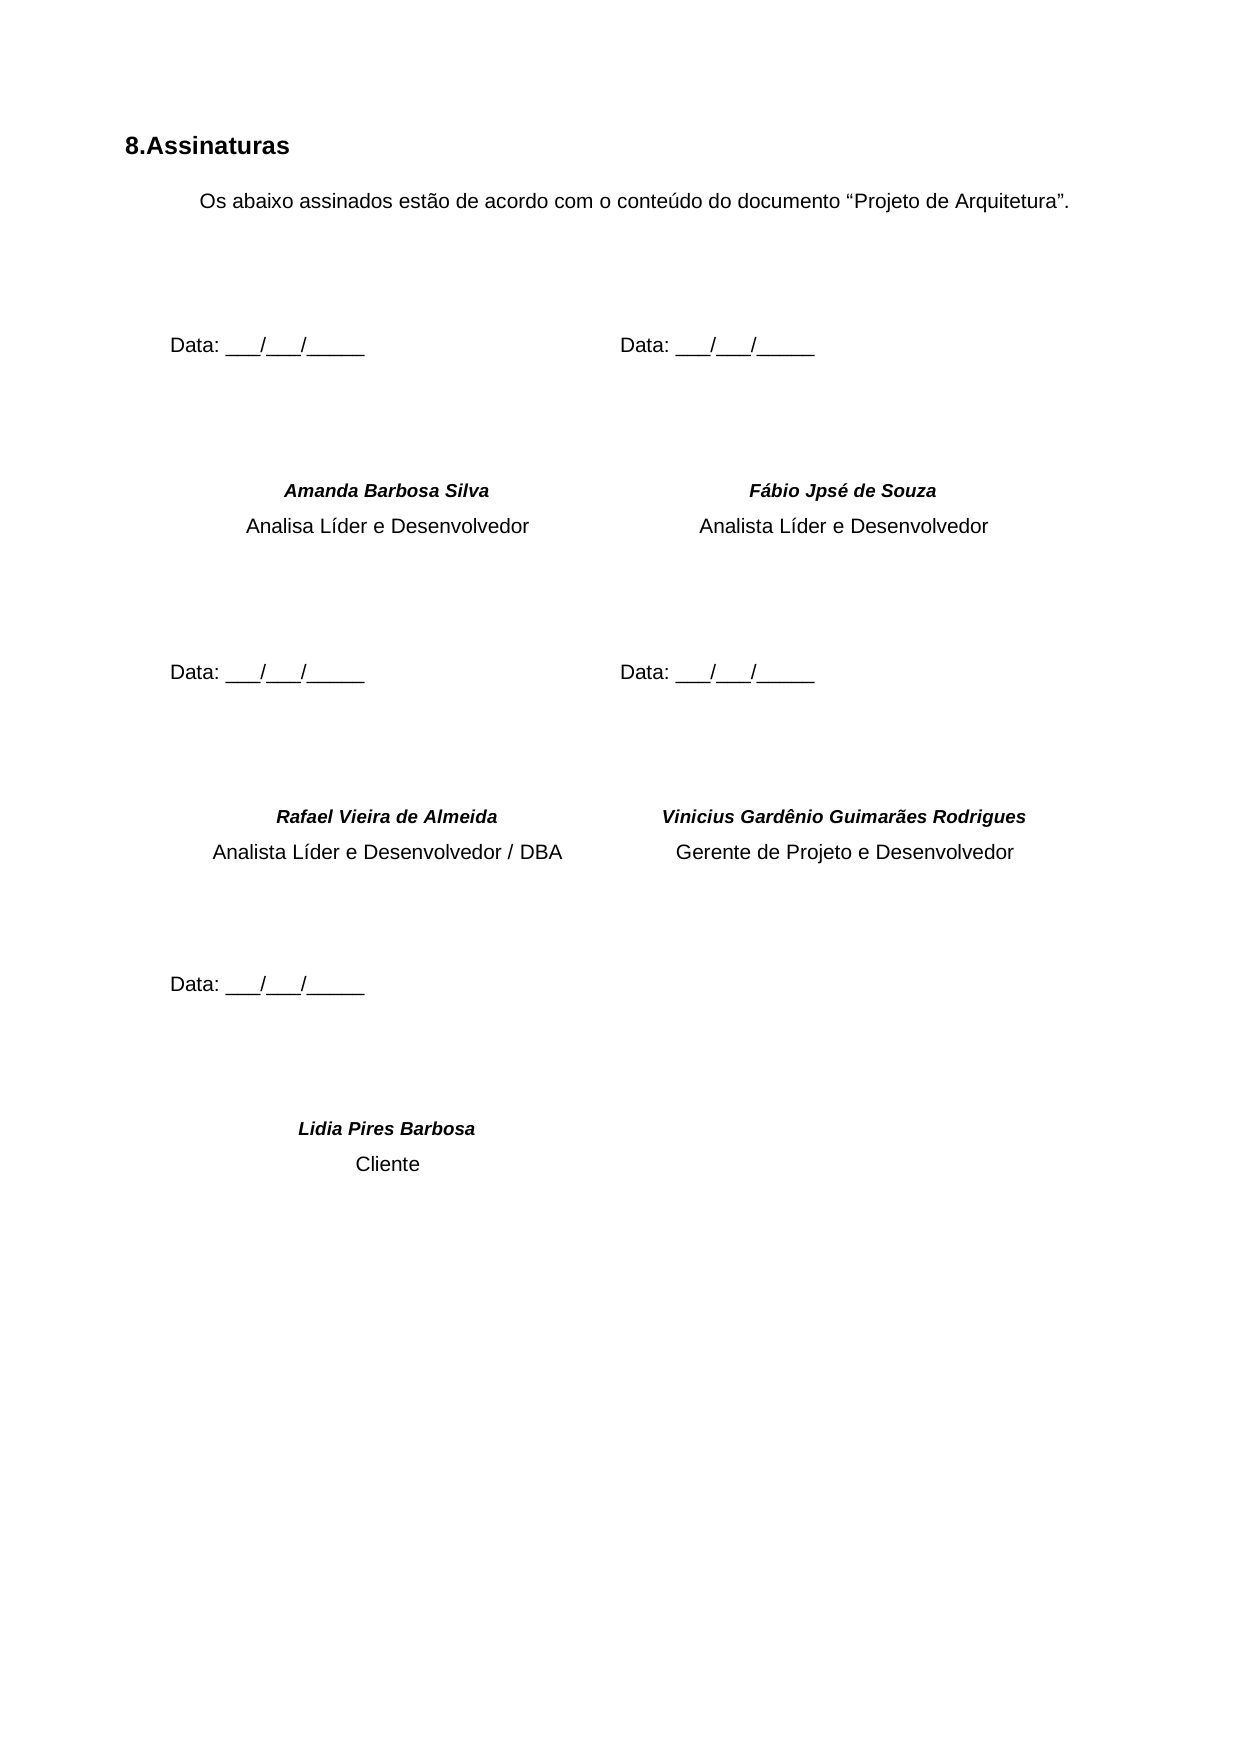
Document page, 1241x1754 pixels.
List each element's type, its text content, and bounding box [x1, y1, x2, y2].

table_cell Amanda Barbosa Silva Analisa Líder e Desenvolvedor [163, 473, 612, 544]
table_header Data: ___/___/_____ [613, 290, 1075, 473]
table_header Data: ___/___/_____ [163, 929, 613, 1112]
table_cell Fábio Jpsé de Souza Analista Líder e Desenvolvedor [613, 473, 1075, 544]
table_header Data: ___/___/_____ [613, 617, 1077, 800]
table_cell Lidia Pires Barbosa Cliente [163, 1112, 613, 1182]
table_header Data: ___/___/_____ [163, 617, 612, 800]
table_cell Vinicius Gardênio Guimarães Rodrigues Gerente de Projeto e Desenvolvedor [613, 800, 1077, 871]
subtitle 8.Assinaturas [125, 131, 1100, 160]
table_header Data: ___/___/_____ [163, 290, 612, 473]
table_cell Rafael Vieira de Almeida Analista Líder e Desenvolvedor / DBA [163, 800, 612, 871]
title Os abaixo assinados estão de acordo com o conteúdo do documento “Projeto de Arquitetura”. [162, 189, 1100, 213]
